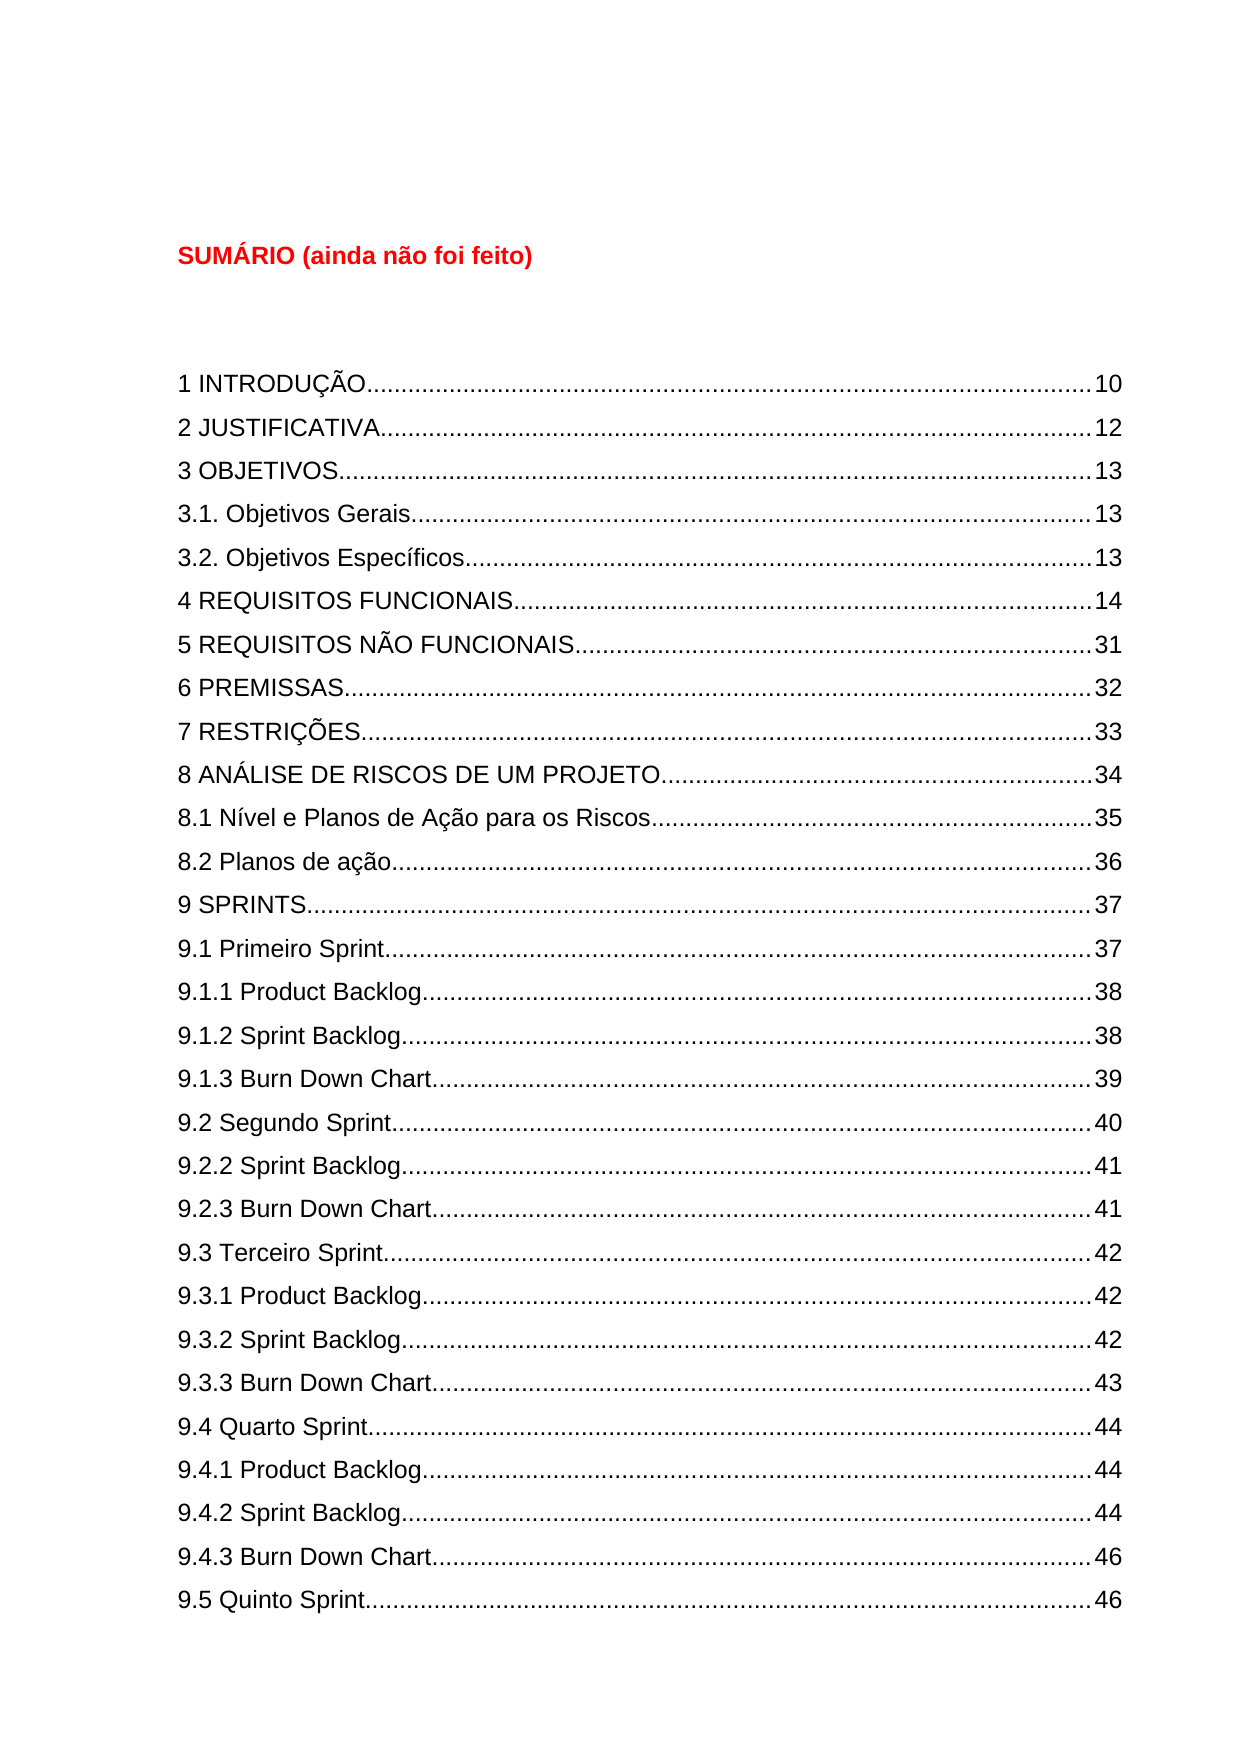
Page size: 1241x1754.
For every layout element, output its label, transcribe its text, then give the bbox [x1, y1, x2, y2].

text 6 PREMISSAS 32 [177, 673, 1122, 702]
text 8.1 Nível e Planos de Ação para os Riscos 35 [177, 803, 1122, 832]
text 9.4.2 Sprint Backlog 44 [177, 1498, 1122, 1527]
text 1 INTRODUÇÃO 10 [177, 369, 1122, 398]
text 3.1. Objetivos Gerais 13 [177, 499, 1122, 528]
text 7 RESTRIÇÕES 33 [177, 717, 1122, 745]
text 9.2 Segundo Sprint 40 [177, 1107, 1122, 1136]
text 3.2. Objetivos Específicos 13 [177, 543, 1122, 572]
text 2 JUSTIFICATIVA 12 [177, 412, 1122, 441]
text 9.1.3 Burn Down Chart 39 [177, 1064, 1122, 1093]
text 9.3.1 Product Backlog 42 [177, 1281, 1122, 1310]
text 9.3.2 Sprint Backlog 42 [177, 1325, 1122, 1353]
text 9.4 Quarto Sprint 44 [177, 1412, 1122, 1440]
text 9.1.2 Sprint Backlog 38 [177, 1021, 1122, 1049]
text 9.1 Primeiro Sprint 37 [177, 934, 1122, 962]
text SUMÁRIO (ainda não foi feito) [177, 241, 1122, 270]
text 9.2.3 Burn Down Chart 41 [177, 1194, 1122, 1223]
text 9 SPRINTS 37 [177, 890, 1122, 919]
text 9.3.3 Burn Down Chart 43 [177, 1368, 1122, 1397]
text 9.1.1 Product Backlog 38 [177, 977, 1122, 1006]
text 5 REQUISITOS NÃO FUNCIONAIS 31 [177, 630, 1122, 658]
text 4 REQUISITOS FUNCIONAIS 14 [177, 586, 1122, 615]
text 9.4.3 Burn Down Chart 46 [177, 1542, 1122, 1571]
text 8.2 Planos de ação 36 [177, 847, 1122, 876]
text 9.4.1 Product Backlog 44 [177, 1455, 1122, 1484]
text 9.5 Quinto Sprint 46 [177, 1585, 1122, 1614]
text 9.3 Terceiro Sprint 42 [177, 1238, 1122, 1267]
text 8 ANÁLISE DE RISCOS DE UM PROJETO 34 [177, 760, 1122, 789]
text 9.2.2 Sprint Backlog 41 [177, 1151, 1122, 1180]
text 3 OBJETIVOS 13 [177, 456, 1122, 485]
